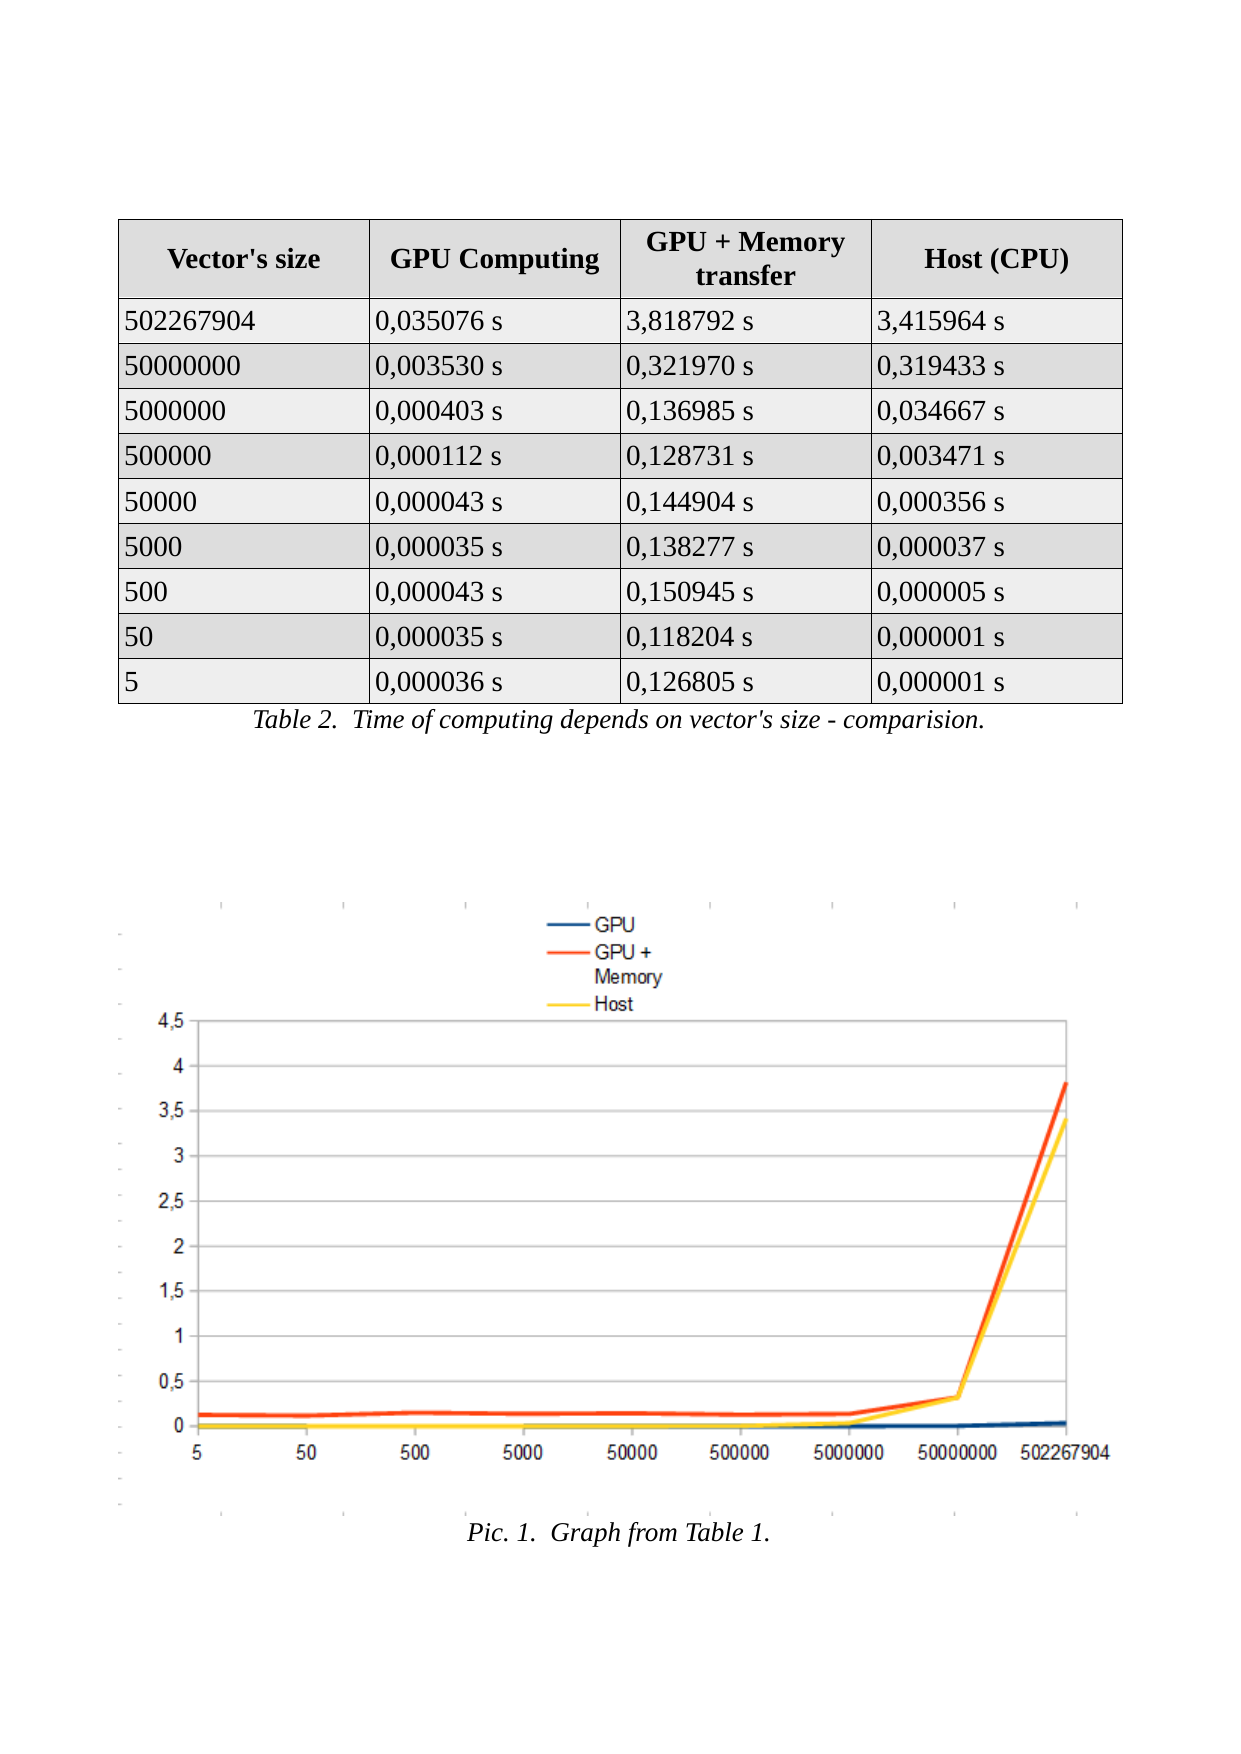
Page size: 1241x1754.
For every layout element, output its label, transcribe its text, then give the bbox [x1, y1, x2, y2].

table_cell 0,000403 s [370, 389, 620, 433]
table_cell 0,321970 s [621, 344, 871, 388]
table_cell 0,150945 s [621, 569, 871, 613]
table_header GPU + Memory transfer [621, 220, 871, 297]
table_cell 50 [119, 614, 369, 658]
table_header GPU Computing [370, 220, 620, 297]
table_cell 0,118204 s [621, 614, 871, 658]
table_cell 3,415964 s [872, 299, 1122, 342]
table_cell 0,000036 s [370, 659, 620, 703]
table_cell 0,000001 s [872, 614, 1122, 658]
table_cell 0,003530 s [370, 344, 620, 388]
table_cell 5000000 [119, 389, 369, 433]
table_cell 50000000 [119, 344, 369, 388]
table_cell 5 [119, 659, 369, 703]
table_cell 5000 [119, 524, 369, 568]
text Pic. 1. Graph from Table 1. [118, 1516, 1122, 1547]
table_cell 0,000001 s [872, 659, 1122, 703]
table_cell 500000 [119, 434, 369, 478]
table_cell 0,000043 s [370, 569, 620, 613]
table_cell 0,128731 s [621, 434, 871, 478]
table_header Vector's size [119, 220, 369, 297]
table_cell 0,035076 s [370, 299, 620, 342]
table_cell 0,003471 s [872, 434, 1122, 478]
table_cell 50000 [119, 479, 369, 523]
table_cell 0,000043 s [370, 479, 620, 523]
text Table 2. Time of computing depends on vector's size - comparision. [118, 704, 1122, 734]
table_cell 0,138277 s [621, 524, 871, 568]
table_cell 0,000112 s [370, 434, 620, 478]
table_cell 0,000037 s [872, 524, 1122, 568]
table_cell 0,000356 s [872, 479, 1122, 523]
table_header Host (CPU) [872, 220, 1122, 297]
table_cell 0,136985 s [621, 389, 871, 433]
table_cell 0,126805 s [621, 659, 871, 703]
table_cell 0,319433 s [872, 344, 1122, 388]
table_cell 3,818792 s [621, 299, 871, 342]
table_cell 500 [119, 569, 369, 613]
table_cell 502267904 [119, 299, 369, 342]
table_cell 0,144904 s [621, 479, 871, 523]
table_cell 0,000035 s [370, 524, 620, 568]
table_cell 0,034667 s [872, 389, 1122, 433]
table_cell 0,000035 s [370, 614, 620, 658]
table_cell 0,000005 s [872, 569, 1122, 613]
